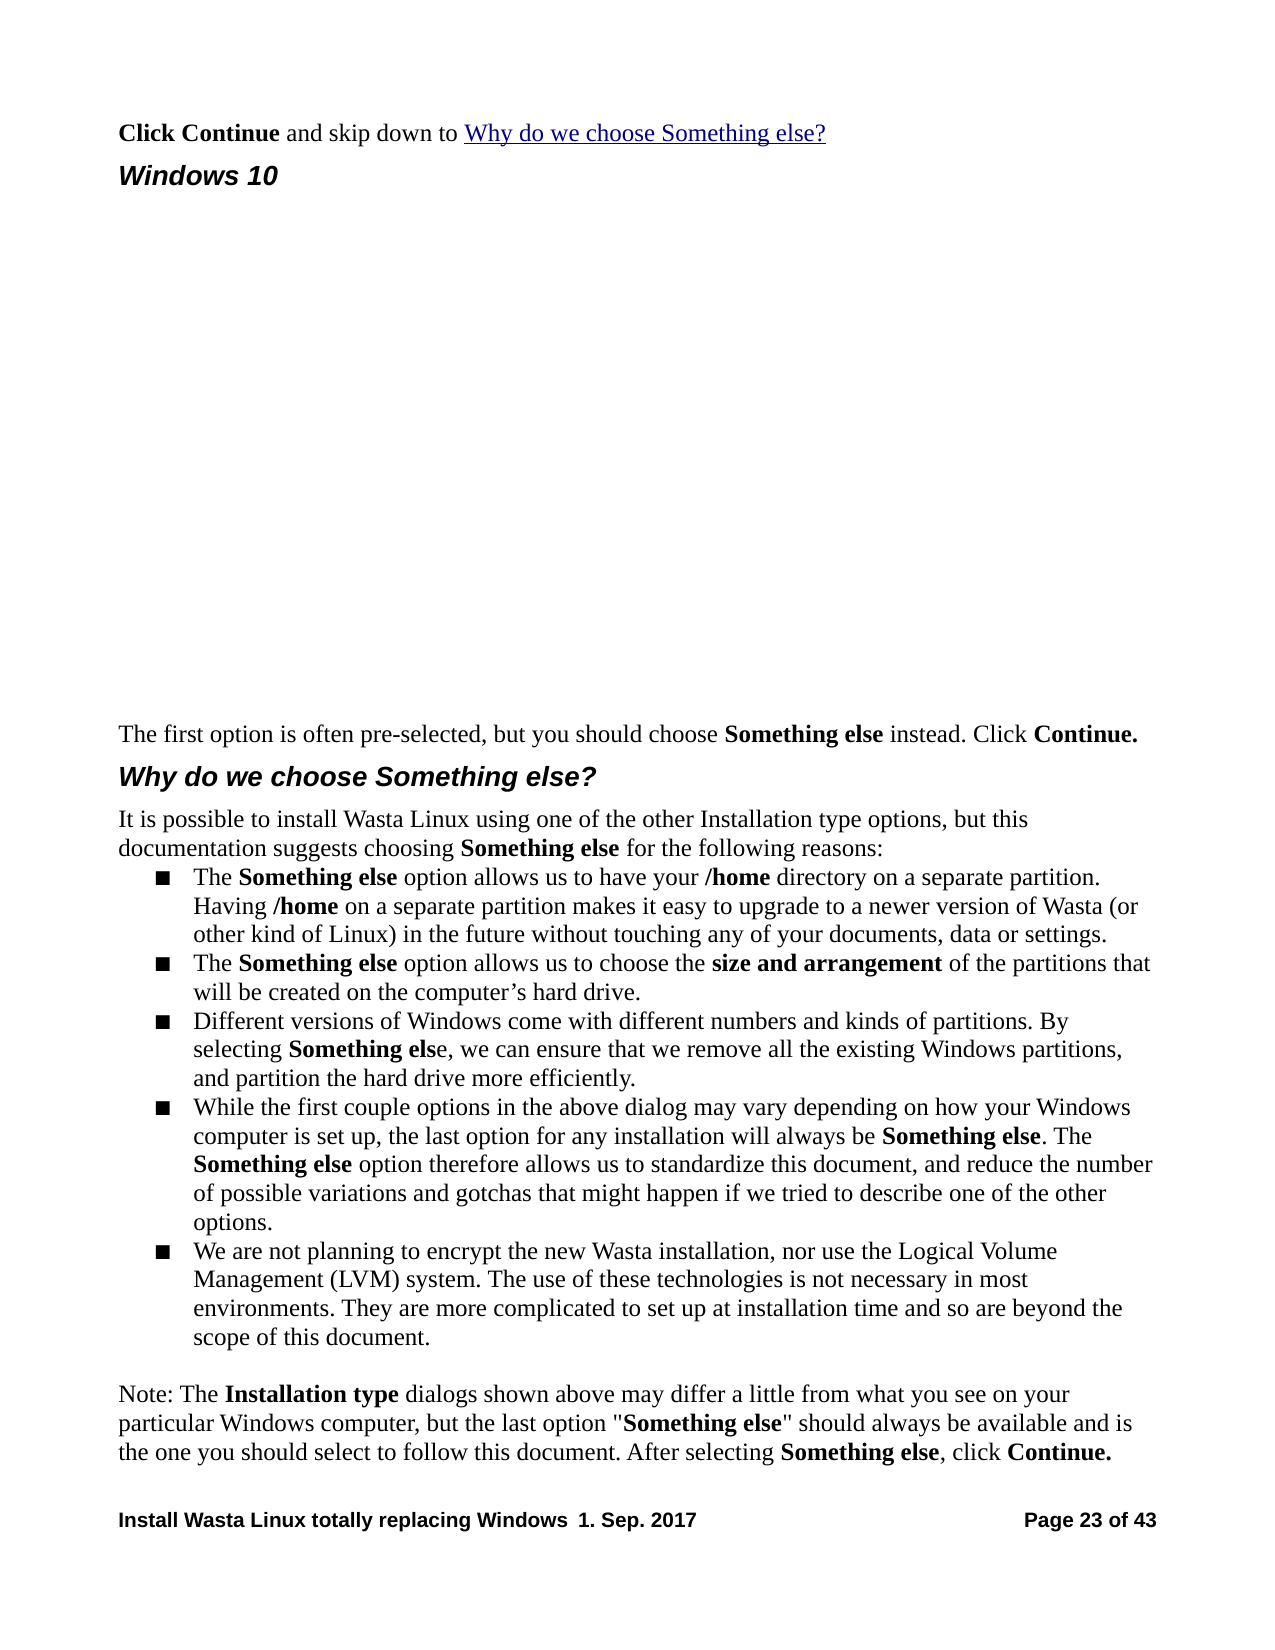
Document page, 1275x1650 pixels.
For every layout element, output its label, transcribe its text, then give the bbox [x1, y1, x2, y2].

text Click Continue and skip down to Why do we choose Something else? [118, 118, 1157, 147]
text The first option is often pre-selected, but you should choose Something else instead. Click Continue. [118, 719, 1157, 748]
list Different versions of Windows come with different numbers and kinds of partitions. By selecting Something else, we can ensure that we remove all the existing Windows partitions, and partition the hard drive more efficiently. [156, 1006, 1157, 1092]
list The Something else option allows us to choose the size and arrangement of the partitions that will be created on the computer’s hard drive. [156, 948, 1157, 1006]
subtitle Why do we choose Something else? [118, 760, 1157, 792]
list We are not planning to encrypt the new Wasta installation, nor use the Logical Volume Management (LVM) system. The use of these technologies is not necessary in most environments. They are more complicated to set up at installation time and so are beyond the scope of this document. [156, 1236, 1157, 1351]
list The Something else option allows us to have your /home directory on a separate partition. Having /home on a separate partition makes it easy to upgrade to a newer version of Wasta (or other kind of Linux) in the future without touching any of your documents, data or settings. [156, 862, 1157, 948]
list While the first couple options in the above dialog may vary depending on how your Windows computer is set up, the last option for any installation will always be Something else. The Something else option therefore allows us to standardize this document, and reduce the number of possible variations and gotchas that might happen if we tried to describe one of the other options. [156, 1092, 1157, 1236]
text Note: The Installation type dialogs shown above may differ a little from what you see on your particular Windows computer, but the last option "Something else" should always be available and is the one you should select to follow this document. After selecting Something else, click Continue. [118, 1379, 1157, 1466]
subtitle Windows 10 [118, 159, 1157, 191]
text It is possible to install Wasta Linux using one of the other Installation type options, but this documentation suggests choosing Something else for the following reasons: [118, 804, 1157, 862]
